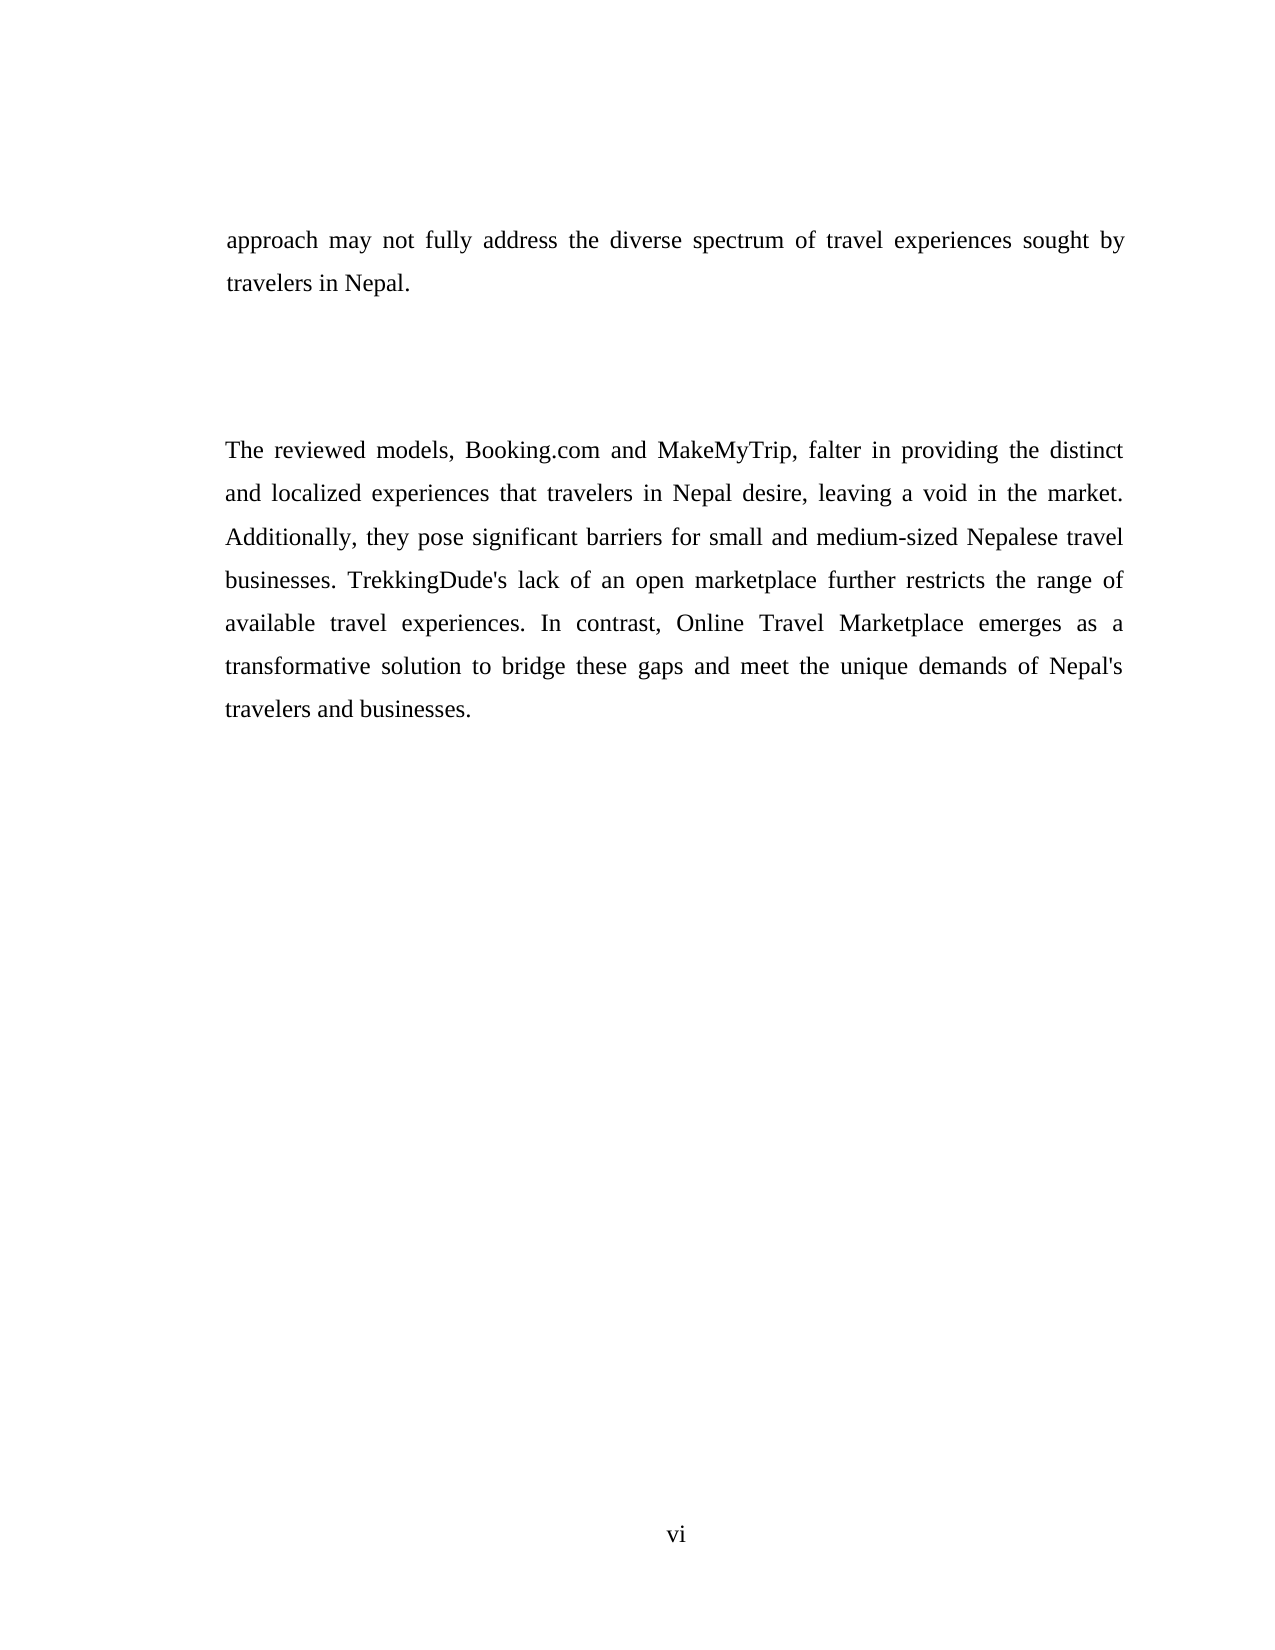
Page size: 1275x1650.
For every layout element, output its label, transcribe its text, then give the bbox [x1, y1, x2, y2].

text The reviewed models, Booking.com and MakeMyTrip, falter in providing the distinct and localized experiences that travelers in Nepal desire, leaving a void in the market. Additionally, they pose significant barriers for small and medium-sized Nepalese travel businesses. TrekkingDude's lack of an open marketplace further restricts the range of available travel experiences. In contrast, Online Travel Marketplace emerges as a transformative solution to bridge these gaps and meet the unique demands of Nepal's travelers and businesses. [225, 435, 1124, 723]
text approach may not fully address the diverse spectrum of travel experiences sought by travelers in Nepal. [226, 225, 1126, 297]
